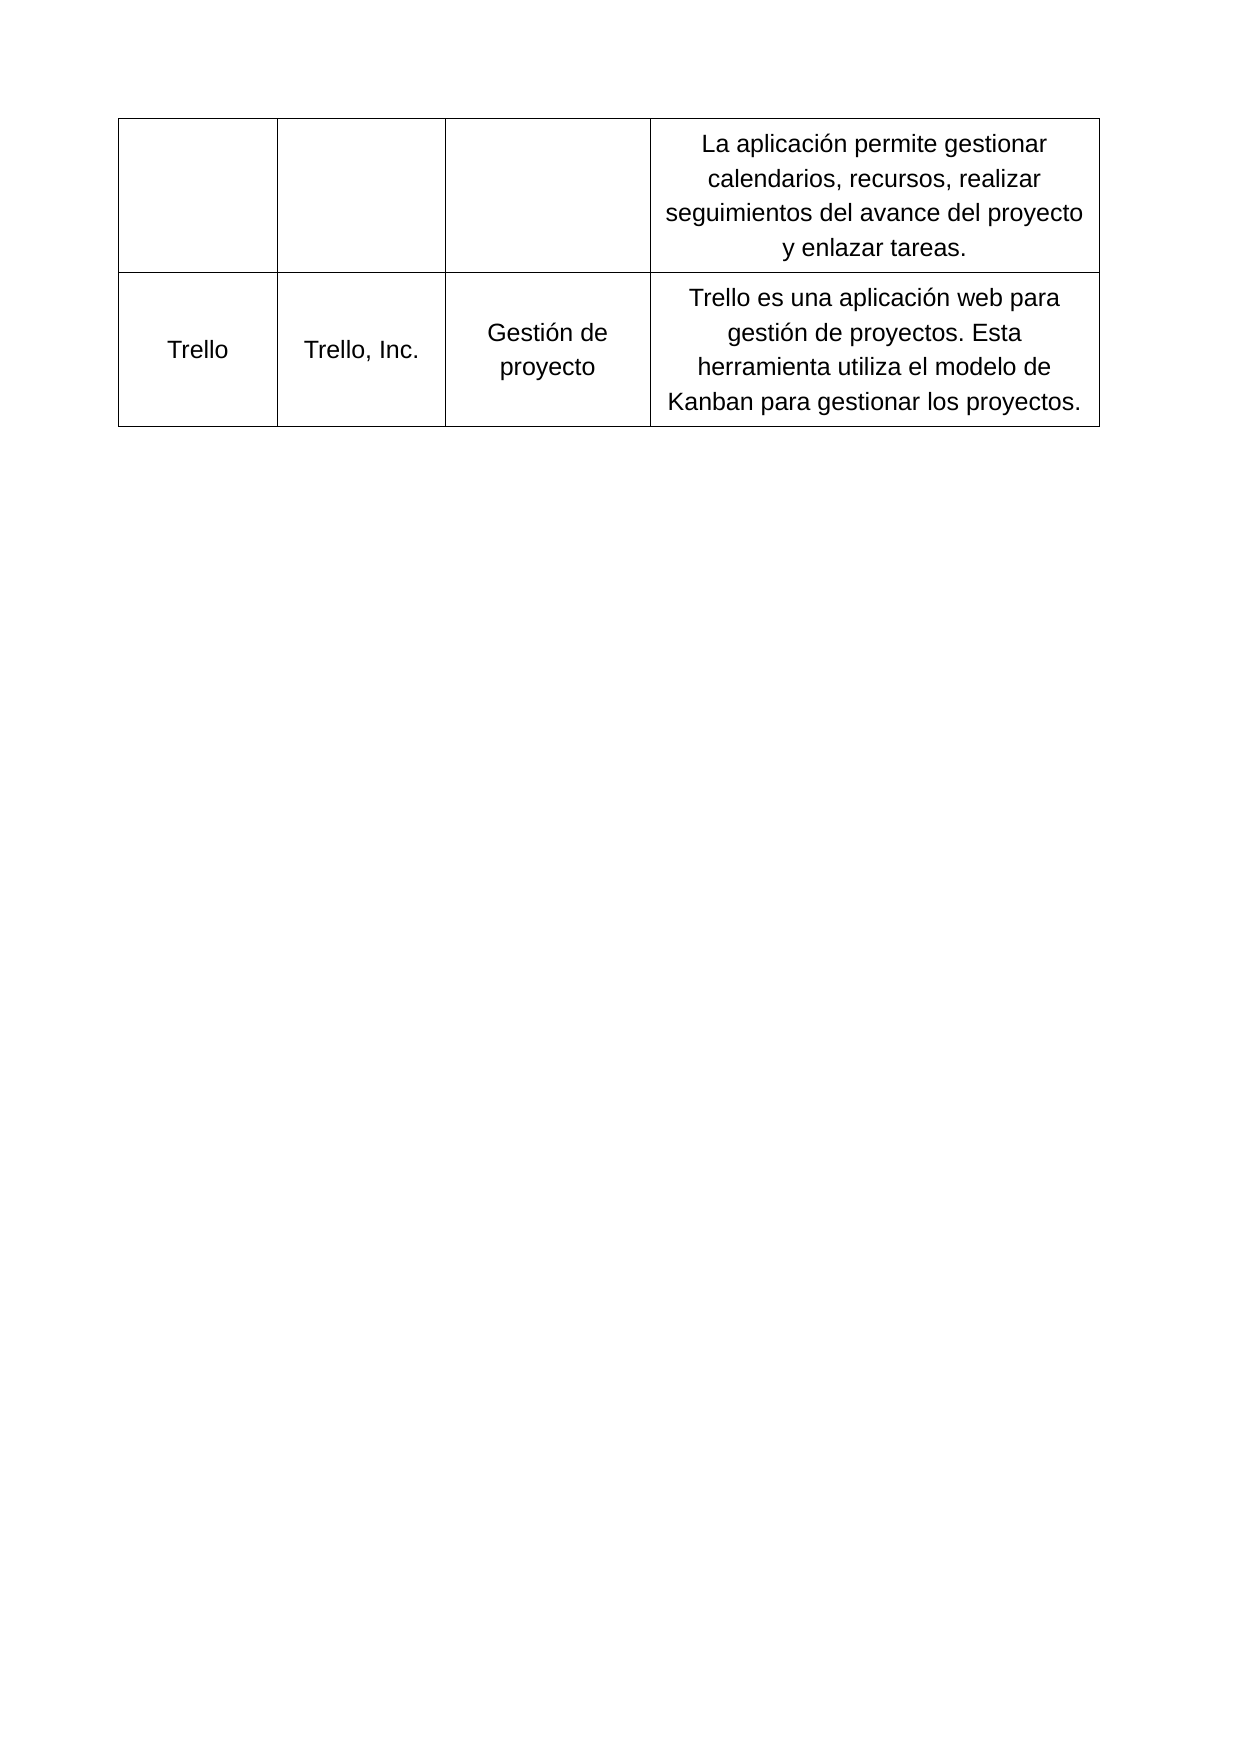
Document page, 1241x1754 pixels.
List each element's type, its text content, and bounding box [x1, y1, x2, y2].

table_cell Trello, Inc. [278, 273, 445, 426]
table_cell [119, 119, 277, 272]
table_cell [446, 119, 650, 272]
table_cell Trello [119, 273, 277, 426]
table_cell La aplicación permite gestionar calendarios, recursos, realizar seguimientos del avance del proyecto y enlazar tareas. [651, 119, 1099, 272]
table_cell [278, 119, 445, 272]
table_cell Trello es una aplicación web para gestión de proyectos. Esta herramienta utiliza el modelo de Kanban para gestionar los proyectos. [651, 273, 1099, 426]
table_cell Gestión de proyecto [446, 273, 650, 426]
